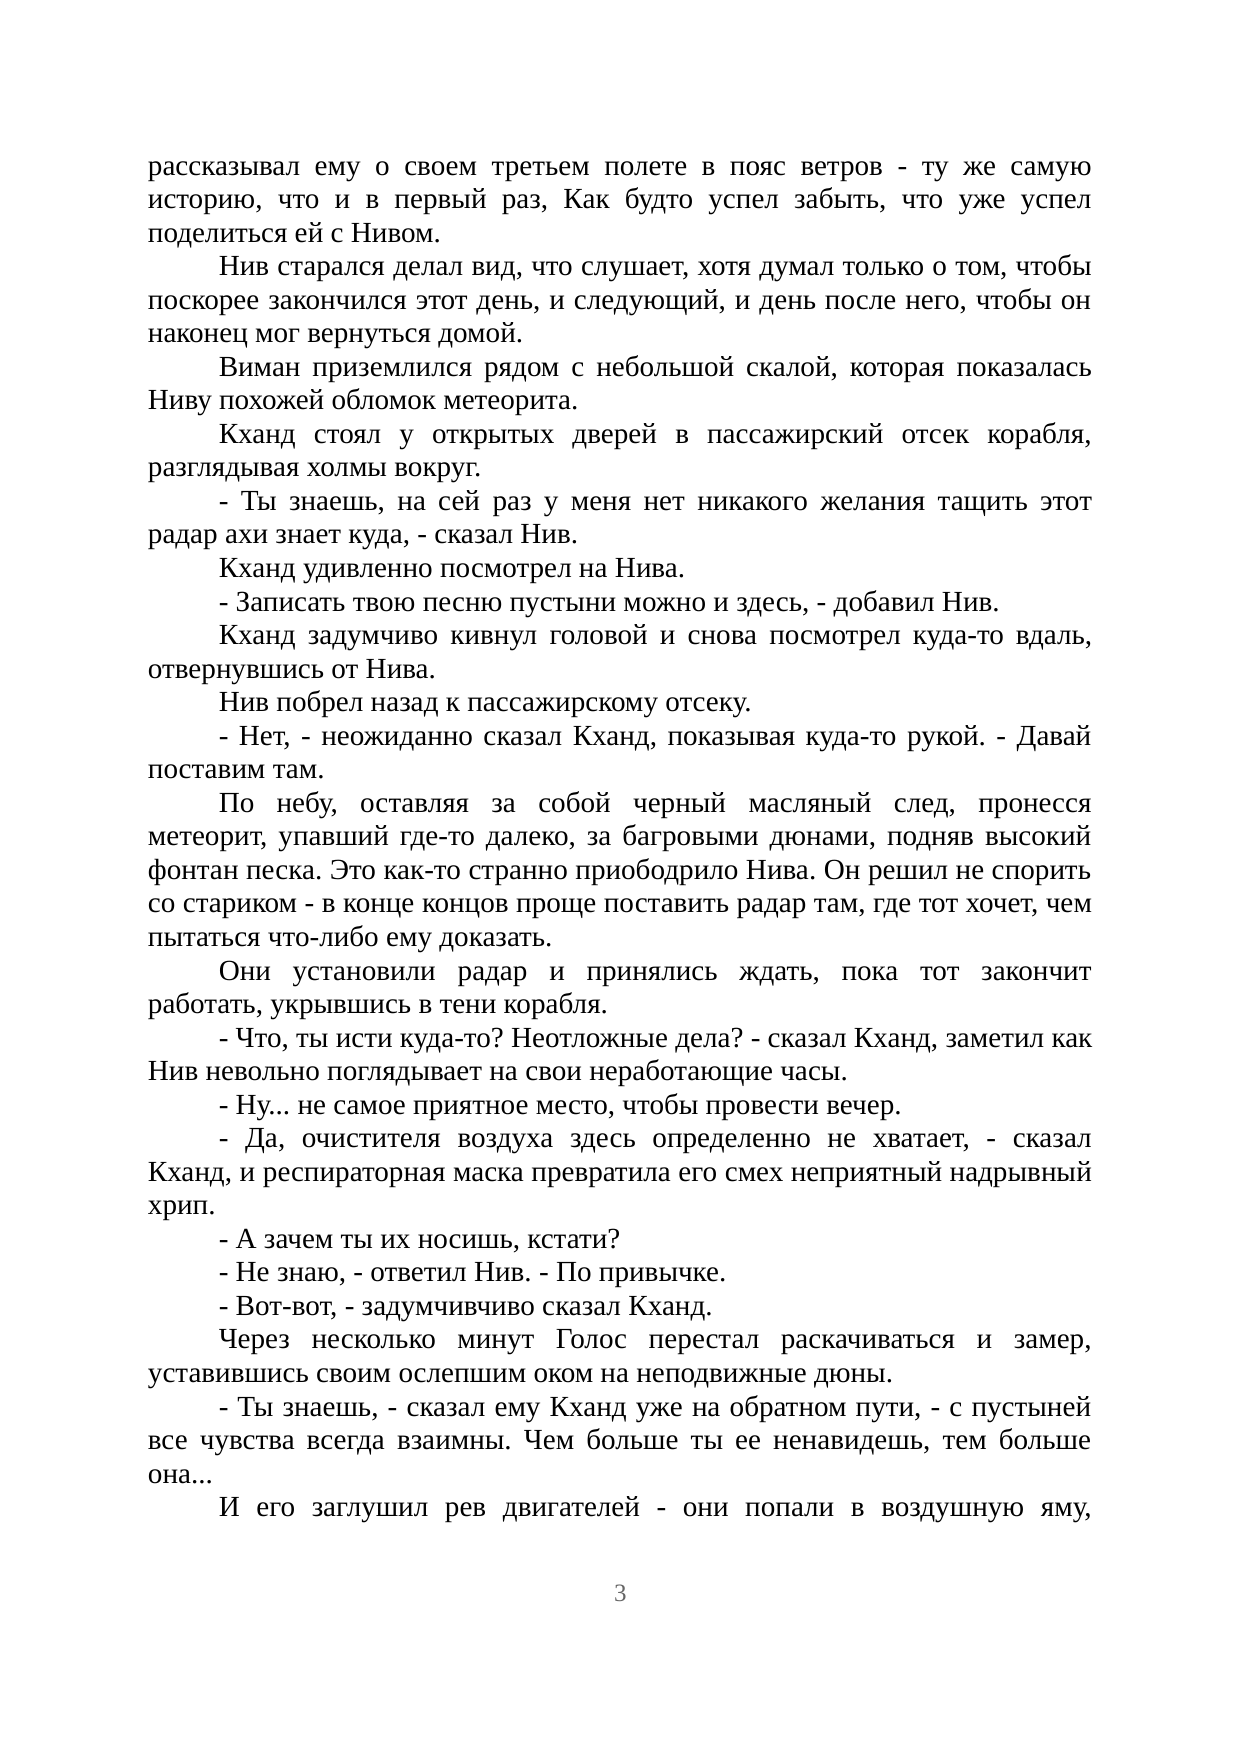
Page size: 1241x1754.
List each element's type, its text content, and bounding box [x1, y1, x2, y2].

text Кханд стоял у открытых дверей в пассажирский отсек корабля, разглядывая холмы вокруг. [148, 416, 1093, 483]
text - Не знаю, - ответил Нив. - По привычке. [148, 1254, 1093, 1288]
text - Нет, - неожиданно сказал Кханд, показывая куда-то рукой. - Давай поставим там. [148, 718, 1093, 785]
text Они установили радар и принялись ждать, пока тот закончит работать, укрывшись в тени корабля. [148, 953, 1093, 1020]
text - Вот-вот, - задумчивчиво сказал Кханд. [148, 1288, 1093, 1322]
text - Записать твою песню пустыни можно и здесь, - добавил Нив. [148, 584, 1093, 617]
text Нив старался делал вид, что слушает, хотя думал только о том, чтобы поскорее закончился этот день, и следующий, и день после него, чтобы он наконец мог вернуться домой. [148, 248, 1093, 349]
text Кханд задумчиво кивнул головой и снова посмотрел куда-то вдаль, отвернувшись от Нива. [148, 617, 1093, 684]
text - Ты знаешь, на сей раз у меня нет никакого желания тащить этот радар ахи знает куда, - сказал Нив. [148, 483, 1093, 550]
text По небу, оставляя за собой черный масляный след, пронесся метеорит, упавший где-то далеко, за багровыми дюнами, подняв высокий фонтан песка. Это как-то странно приободрило Нива. Он решил не спорить со стариком - в конце концов проще поставить радар там, где тот хочет, чем пытаться что-либо ему доказать. [148, 785, 1093, 953]
text Через несколько минут Голос перестал раскачиваться и замер, уставившись своим ослепшим оком на неподвижные дюны. [148, 1322, 1093, 1389]
text рассказывал ему о своем третьем полете в пояс ветров - ту же самую историю, что и в первый раз, Как будто успел забыть, что уже успел поделиться ей с Нивом. [148, 148, 1093, 248]
text - Да, очистителя воздуха здесь определенно не хватает, - сказал Кханд, и респираторная маска превратила его смех неприятный надрывный хрип. [148, 1120, 1093, 1221]
text - А зачем ты их носишь, кстати? [148, 1221, 1093, 1254]
text И его заглушил рев двигателей - они попали в воздушную яму, [148, 1489, 1093, 1523]
text - Ну... не самое приятное место, чтобы провести вечер. [148, 1087, 1093, 1120]
text Кханд удивленно посмотрел на Нива. [148, 550, 1093, 584]
text Виман приземлился рядом с небольшой скалой, которая показалась Ниву похожей обломок метеорита. [148, 349, 1093, 416]
text - Ты знаешь, - сказал ему Кханд уже на обратном пути, - с пустыней все чувства всегда взаимны. Чем больше ты ее ненавидешь, тем больше она... [148, 1389, 1093, 1489]
text Нив побрел назад к пассажирскому отсеку. [148, 684, 1093, 718]
text - Что, ты исти куда-то? Неотложные дела? - сказал Кханд, заметил как Нив невольно поглядывает на свои неработающие часы. [148, 1020, 1093, 1087]
